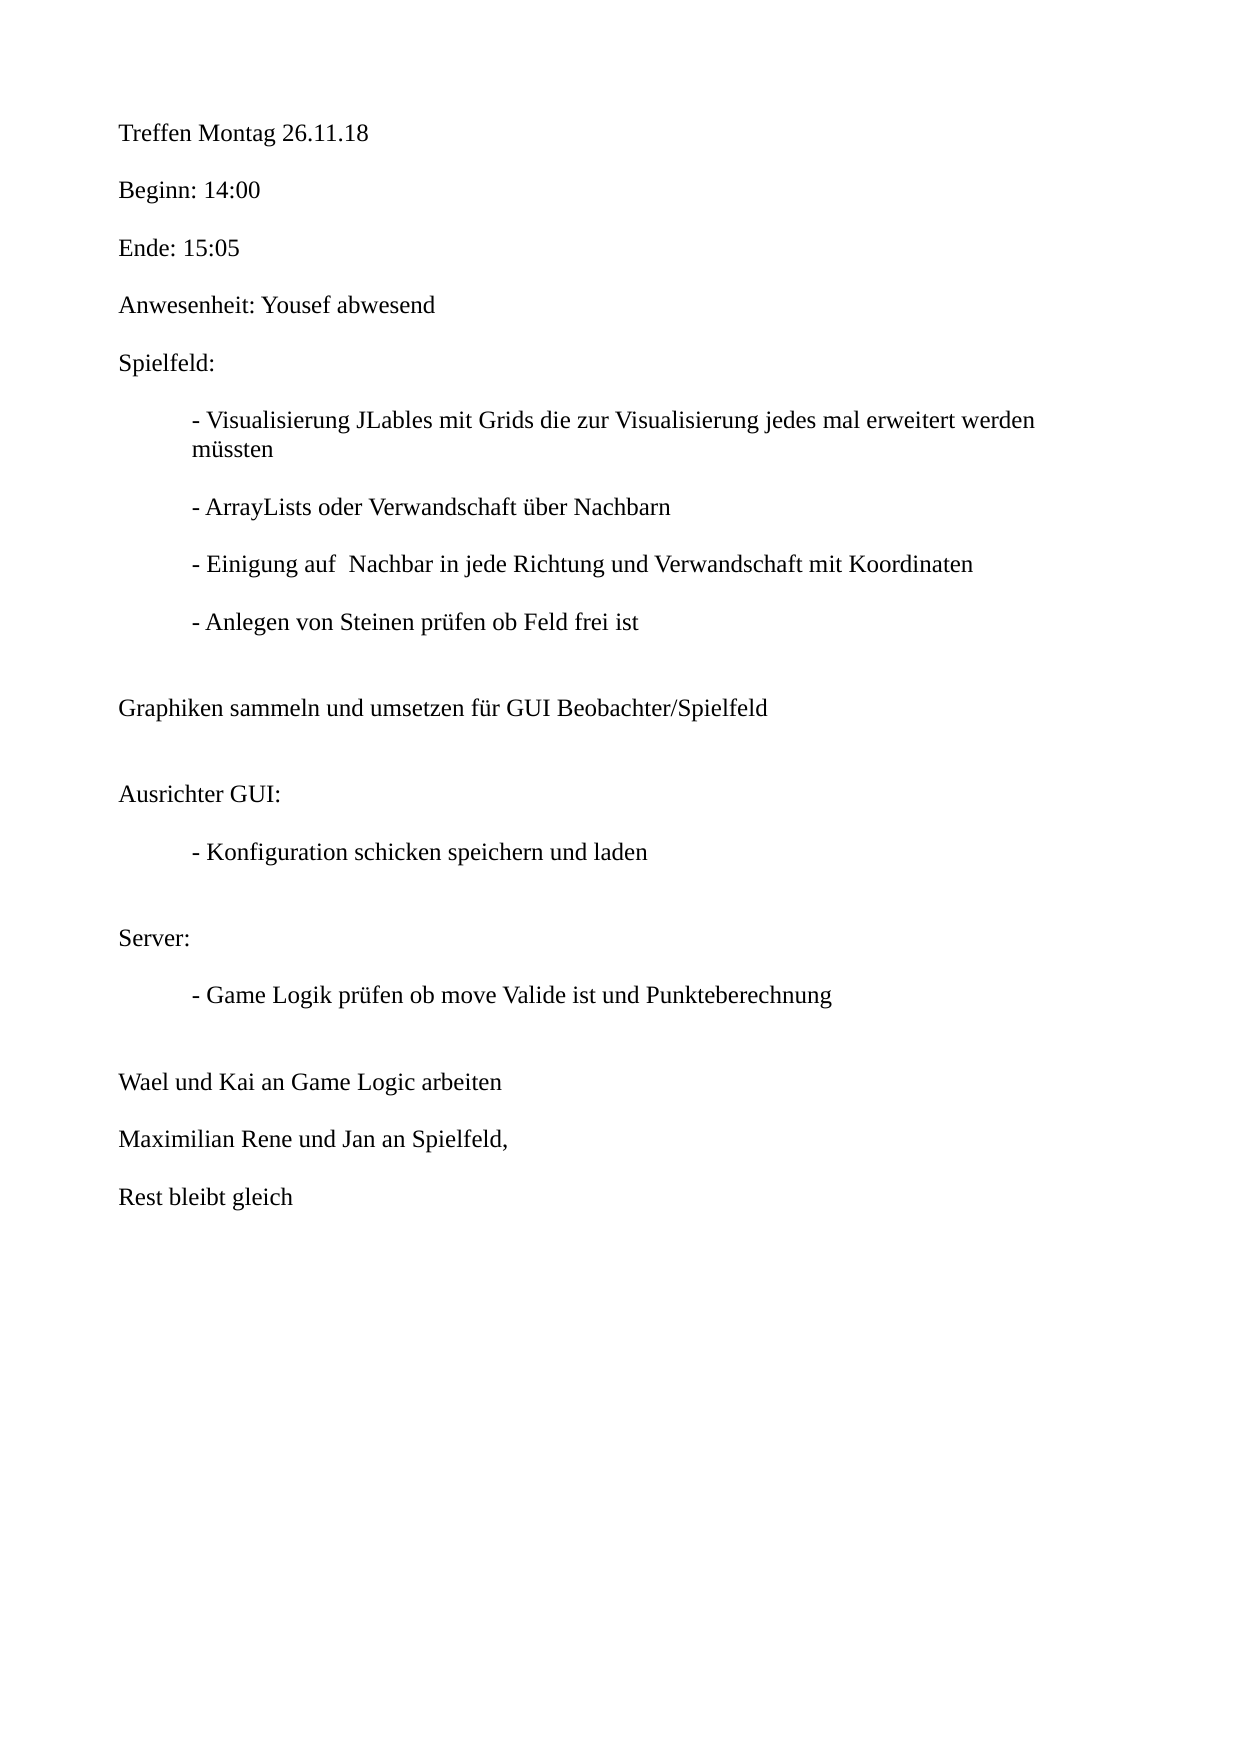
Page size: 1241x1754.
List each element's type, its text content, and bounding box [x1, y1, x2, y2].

text Beginn: 14:00 [118, 176, 1122, 204]
text - Konfiguration schicken speichern und laden [118, 837, 1122, 866]
text Spielfeld: [118, 348, 1122, 377]
text Rest bleibt gleich [118, 1182, 1122, 1211]
text Anwesenheit: Yousef abwesend [118, 291, 1122, 319]
text Ausrichter GUI: [118, 779, 1122, 808]
text Treffen Montag 26.11.18 [118, 118, 1122, 147]
text - Visualisierung JLables mit Grids die zur Visualisierung jedes mal erweitert werden müssten [118, 406, 1122, 463]
text Ende: 15:05 [118, 233, 1122, 262]
text Wael und Kai an Game Logic arbeiten [118, 1067, 1122, 1096]
text - Game Logik prüfen ob move Valide ist und Punkteberechnung [118, 981, 1122, 1009]
text - ArrayLists oder Verwandschaft über Nachbarn [118, 492, 1122, 521]
text Graphiken sammeln und umsetzen für GUI Beobachter/Spielfeld [118, 693, 1122, 722]
text Server: [118, 923, 1122, 952]
text Maximilian Rene und Jan an Spielfeld, [118, 1124, 1122, 1153]
text - Anlegen von Steinen prüfen ob Feld frei ist [118, 607, 1122, 636]
text - Einigung auf Nachbar in jede Richtung und Verwandschaft mit Koordinaten [118, 549, 1122, 578]
